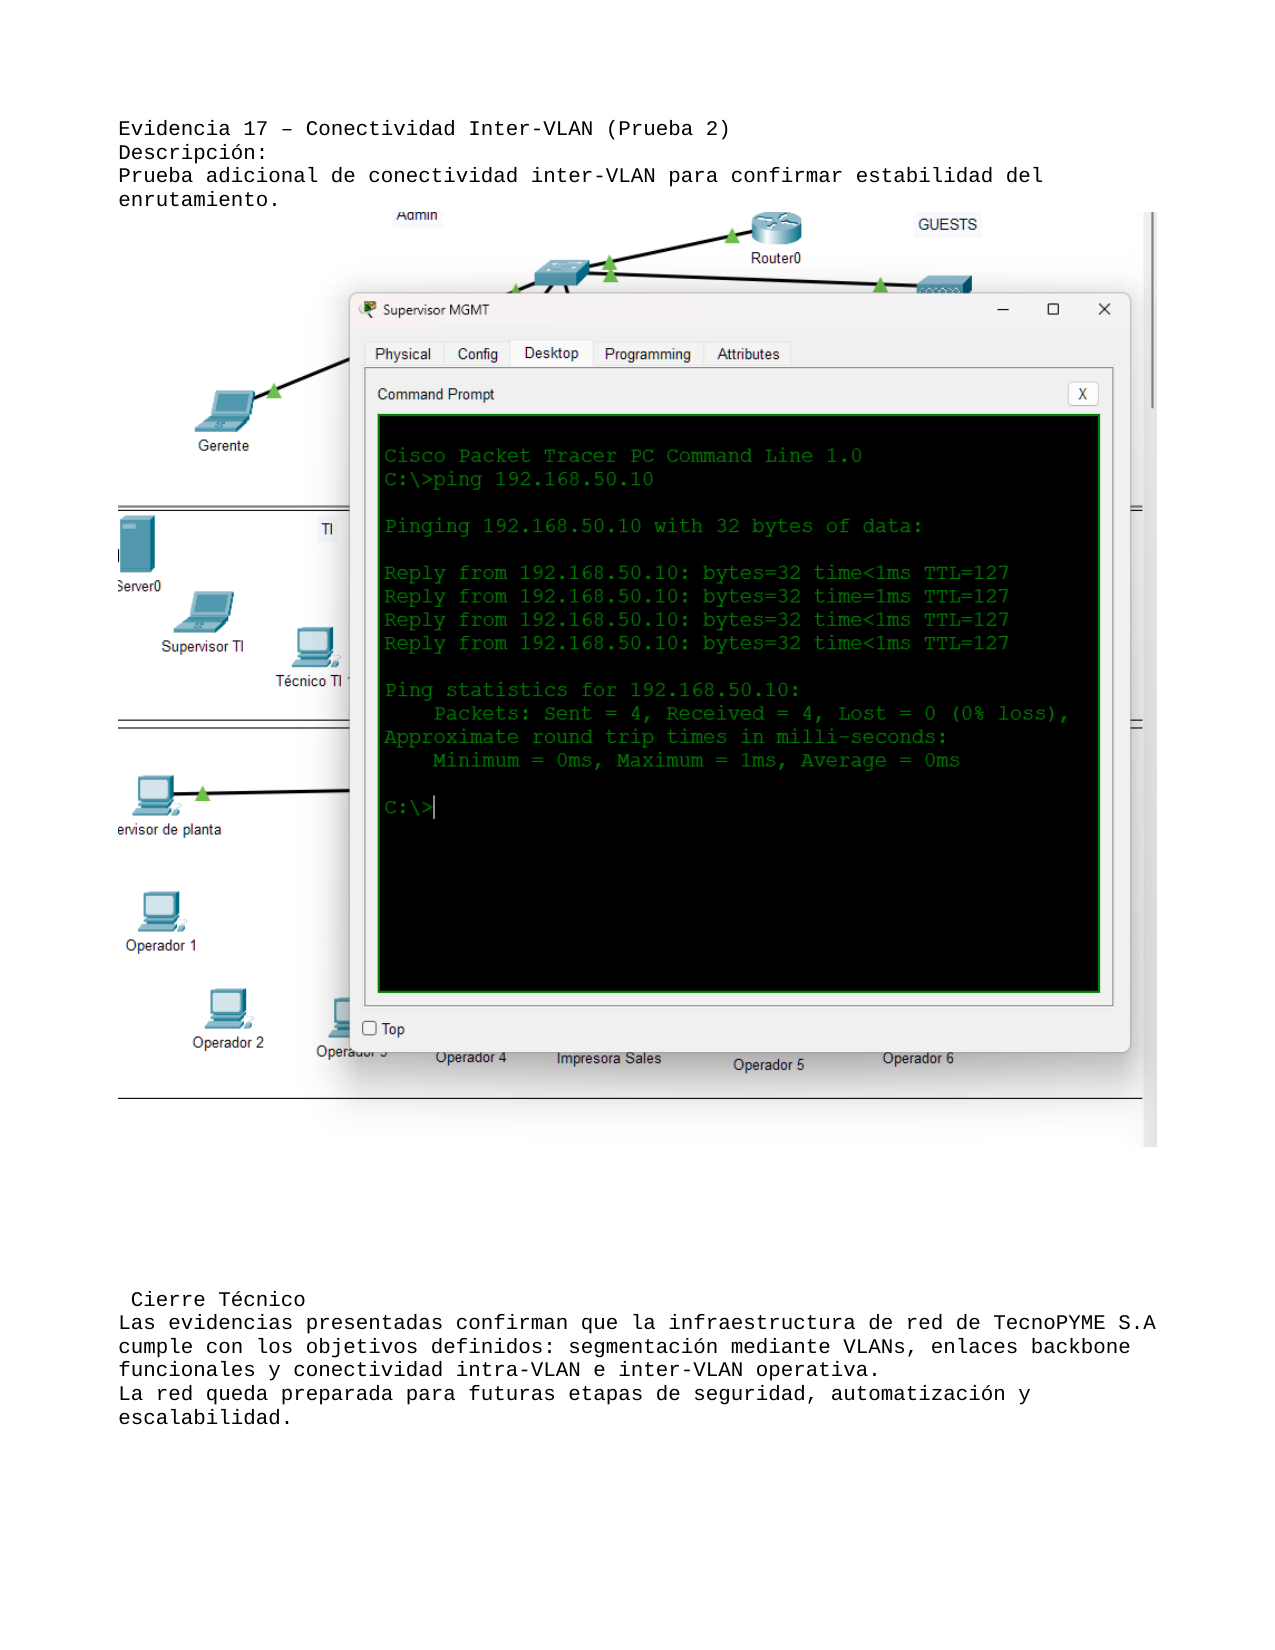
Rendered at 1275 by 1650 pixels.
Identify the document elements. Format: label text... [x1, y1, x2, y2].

text La red queda preparada para futuras etapas de seguridad, automatización y escalabilidad. [118, 1383, 1157, 1430]
text Evidencia 17 – Conectividad Inter-VLAN (Prueba 2) [118, 118, 1157, 142]
picture [118, 212, 1157, 1147]
text Cierre Técnico [118, 1288, 1157, 1312]
text Las evidencias presentadas confirman que la infraestructura de red de TecnoPYME S.A cumple con los objetivos definidos: segmentación mediante VLANs, enlaces backbone funcionales y conectividad intra-VLAN e inter-VLAN operativa. [118, 1312, 1157, 1383]
text Descripción: Prueba adicional de conectividad inter-VLAN para confirmar estabilidad del enrutamiento. [118, 142, 1157, 212]
